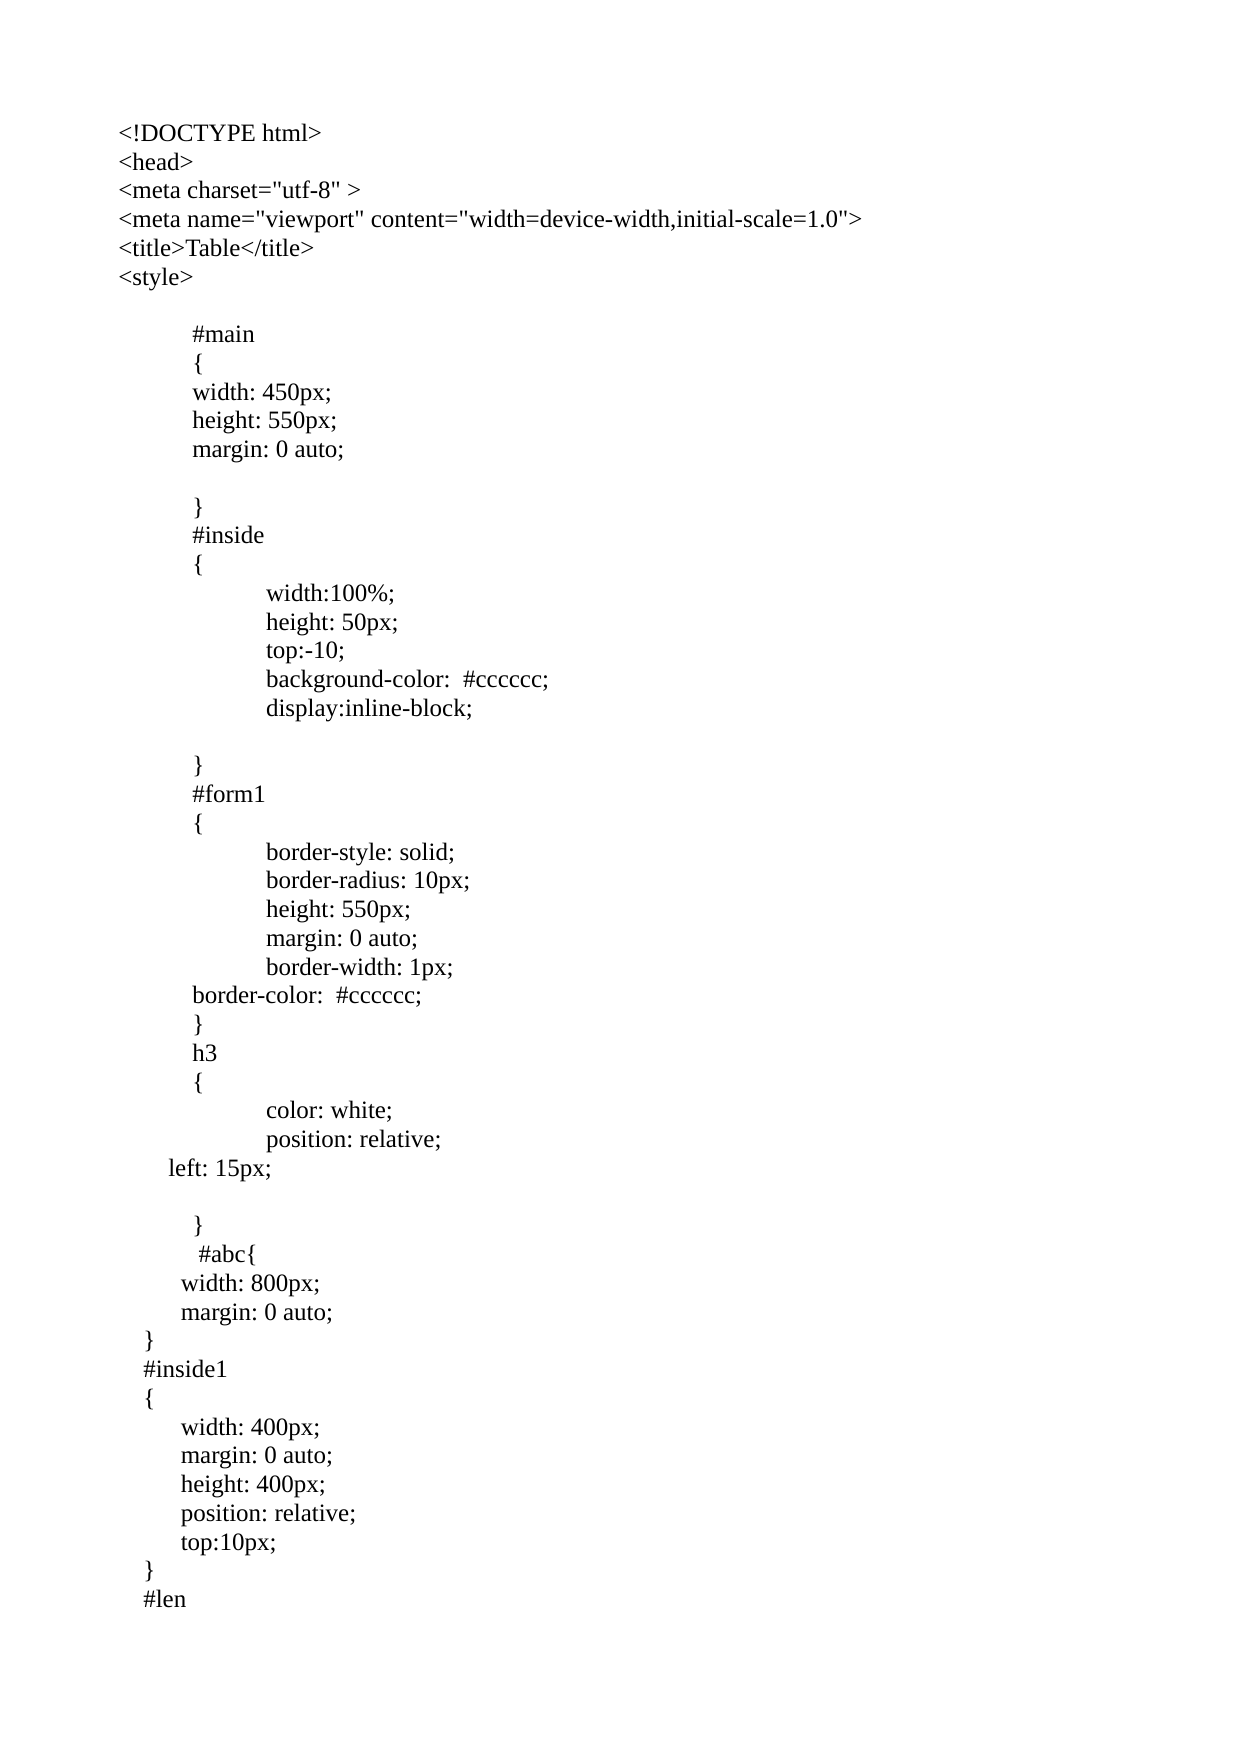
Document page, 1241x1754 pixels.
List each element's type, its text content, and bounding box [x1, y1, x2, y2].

text { [118, 1067, 1122, 1096]
text height: 550px; [118, 894, 1122, 923]
text <title>Table</title> [118, 233, 1122, 262]
text } [118, 1556, 1122, 1584]
text #inside1 [118, 1354, 1122, 1383]
text position: relative; [118, 1498, 1122, 1527]
text { [118, 808, 1122, 837]
text height: 50px; [118, 607, 1122, 636]
text } [118, 1211, 1122, 1239]
text <!DOCTYPE html> [118, 118, 1122, 147]
text margin: 0 auto; [118, 434, 1122, 463]
text background-color: #cccccc; [118, 664, 1122, 693]
text width: 400px; [118, 1412, 1122, 1441]
text #form1 [118, 779, 1122, 808]
text { [118, 549, 1122, 578]
text { [118, 348, 1122, 377]
text top:10px; [118, 1527, 1122, 1556]
text border-width: 1px; [118, 952, 1122, 981]
text { [118, 1383, 1122, 1412]
text color: white; [118, 1096, 1122, 1124]
text <style> [118, 262, 1122, 291]
text margin: 0 auto; [118, 923, 1122, 952]
text } [118, 1326, 1122, 1354]
text margin: 0 auto; [118, 1297, 1122, 1326]
text #inside [118, 521, 1122, 549]
text <meta charset="utf-8" > [118, 176, 1122, 204]
text margin: 0 auto; [118, 1441, 1122, 1469]
text h3 [118, 1038, 1122, 1067]
text } [118, 492, 1122, 521]
text height: 400px; [118, 1469, 1122, 1498]
text left: 15px; [118, 1153, 1122, 1182]
text border-style: solid; [118, 837, 1122, 866]
text border-radius: 10px; [118, 866, 1122, 894]
text #main [118, 319, 1122, 348]
text top:-10; [118, 636, 1122, 664]
text #len [118, 1584, 1122, 1613]
text border-color: #cccccc; [118, 981, 1122, 1009]
text width: 450px; [118, 377, 1122, 406]
text display:inline-block; [118, 693, 1122, 722]
text width:100%; [118, 578, 1122, 607]
text height: 550px; [118, 406, 1122, 434]
text } [118, 1009, 1122, 1038]
text <head> [118, 147, 1122, 176]
text position: relative; [118, 1124, 1122, 1153]
text #abc{ [118, 1239, 1122, 1268]
text <meta name="viewport" content="width=device-width,initial-scale=1.0"> [118, 204, 1122, 233]
text width: 800px; [118, 1268, 1122, 1297]
text } [118, 751, 1122, 779]
